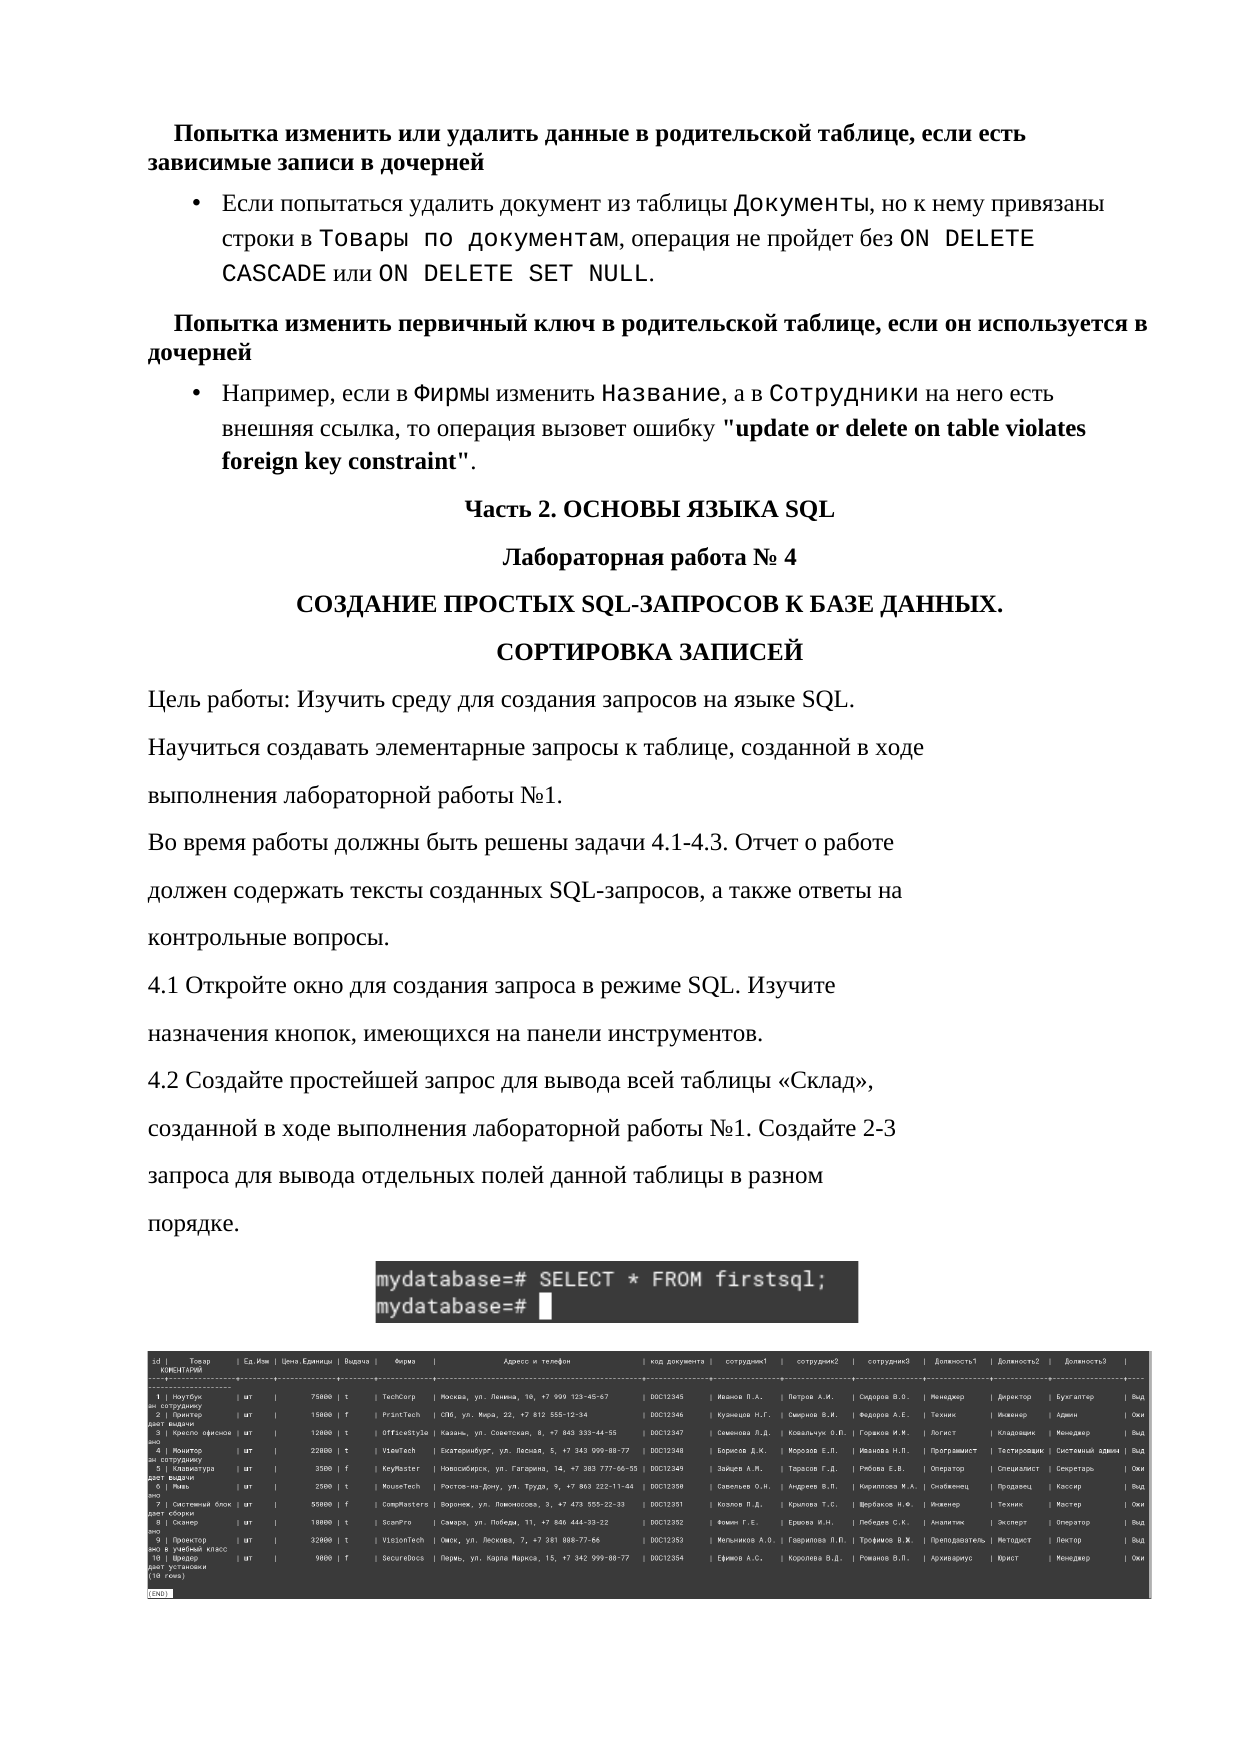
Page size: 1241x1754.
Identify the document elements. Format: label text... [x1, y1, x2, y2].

list Например, если в Фирмы изменить Название, а в Сотрудники на него есть внешняя ссылка, то операция вызовет ошибку "update or delete on table violates foreign key constraint". [192, 378, 1152, 475]
text созданной в ходе выполнения лабораторной работы №1. Создайте 2-3 [148, 1113, 1152, 1142]
text контрольные вопросы. [148, 922, 1152, 951]
text Научиться создавать элементарные запросы к таблице, созданной в ходе [148, 732, 1152, 761]
text СОРТИРОВКА ЗАПИСЕЙ [148, 637, 1152, 666]
subtitle 🔹 Попытка изменить или удалить данные в родительской таблице, если есть зависимые записи в дочерней [148, 118, 1152, 176]
text СОЗДАНИЕ ПРОСТЫХ SQL-ЗАПРОСОВ К БАЗЕ ДАННЫХ. [148, 589, 1152, 618]
text должен содержать тексты созданных SQL-запросов, а также ответы на [148, 875, 1152, 904]
text выполнения лабораторной работы №1. [148, 780, 1152, 808]
text 4.1 Откройте окно для создания запроса в режиме SQL. Изучите [148, 970, 1152, 999]
list Если попытаться удалить документ из таблицы Документы, но к нему привязаны строки в Товары по документам, операция не пройдет без ON DELETE CASCADE или ON DELETE SET NULL. [192, 188, 1152, 289]
text Цель работы: Изучить среду для создания запросов на языке SQL. [148, 684, 1152, 713]
text назначения кнопок, имеющихся на панели инструментов. [148, 1018, 1152, 1046]
text Часть 2. ОСНОВЫ ЯЗЫКА SQL [148, 494, 1152, 523]
subtitle 🔹 Попытка изменить первичный ключ в родительской таблице, если он используется в дочерней [148, 308, 1152, 366]
text порядке. [148, 1208, 1152, 1237]
text 4.2 Создайте простейшей запрос для вывода всей таблицы «Склад», [148, 1065, 1152, 1094]
picture [375, 1261, 859, 1323]
picture [147, 1351, 1152, 1599]
text Во время работы должны быть решены задачи 4.1-4.3. Отчет о работе [148, 827, 1152, 856]
text запроса для вывода отдельных полей данной таблицы в разном [148, 1161, 1152, 1189]
text Лабораторная работа № 4 [148, 542, 1152, 570]
